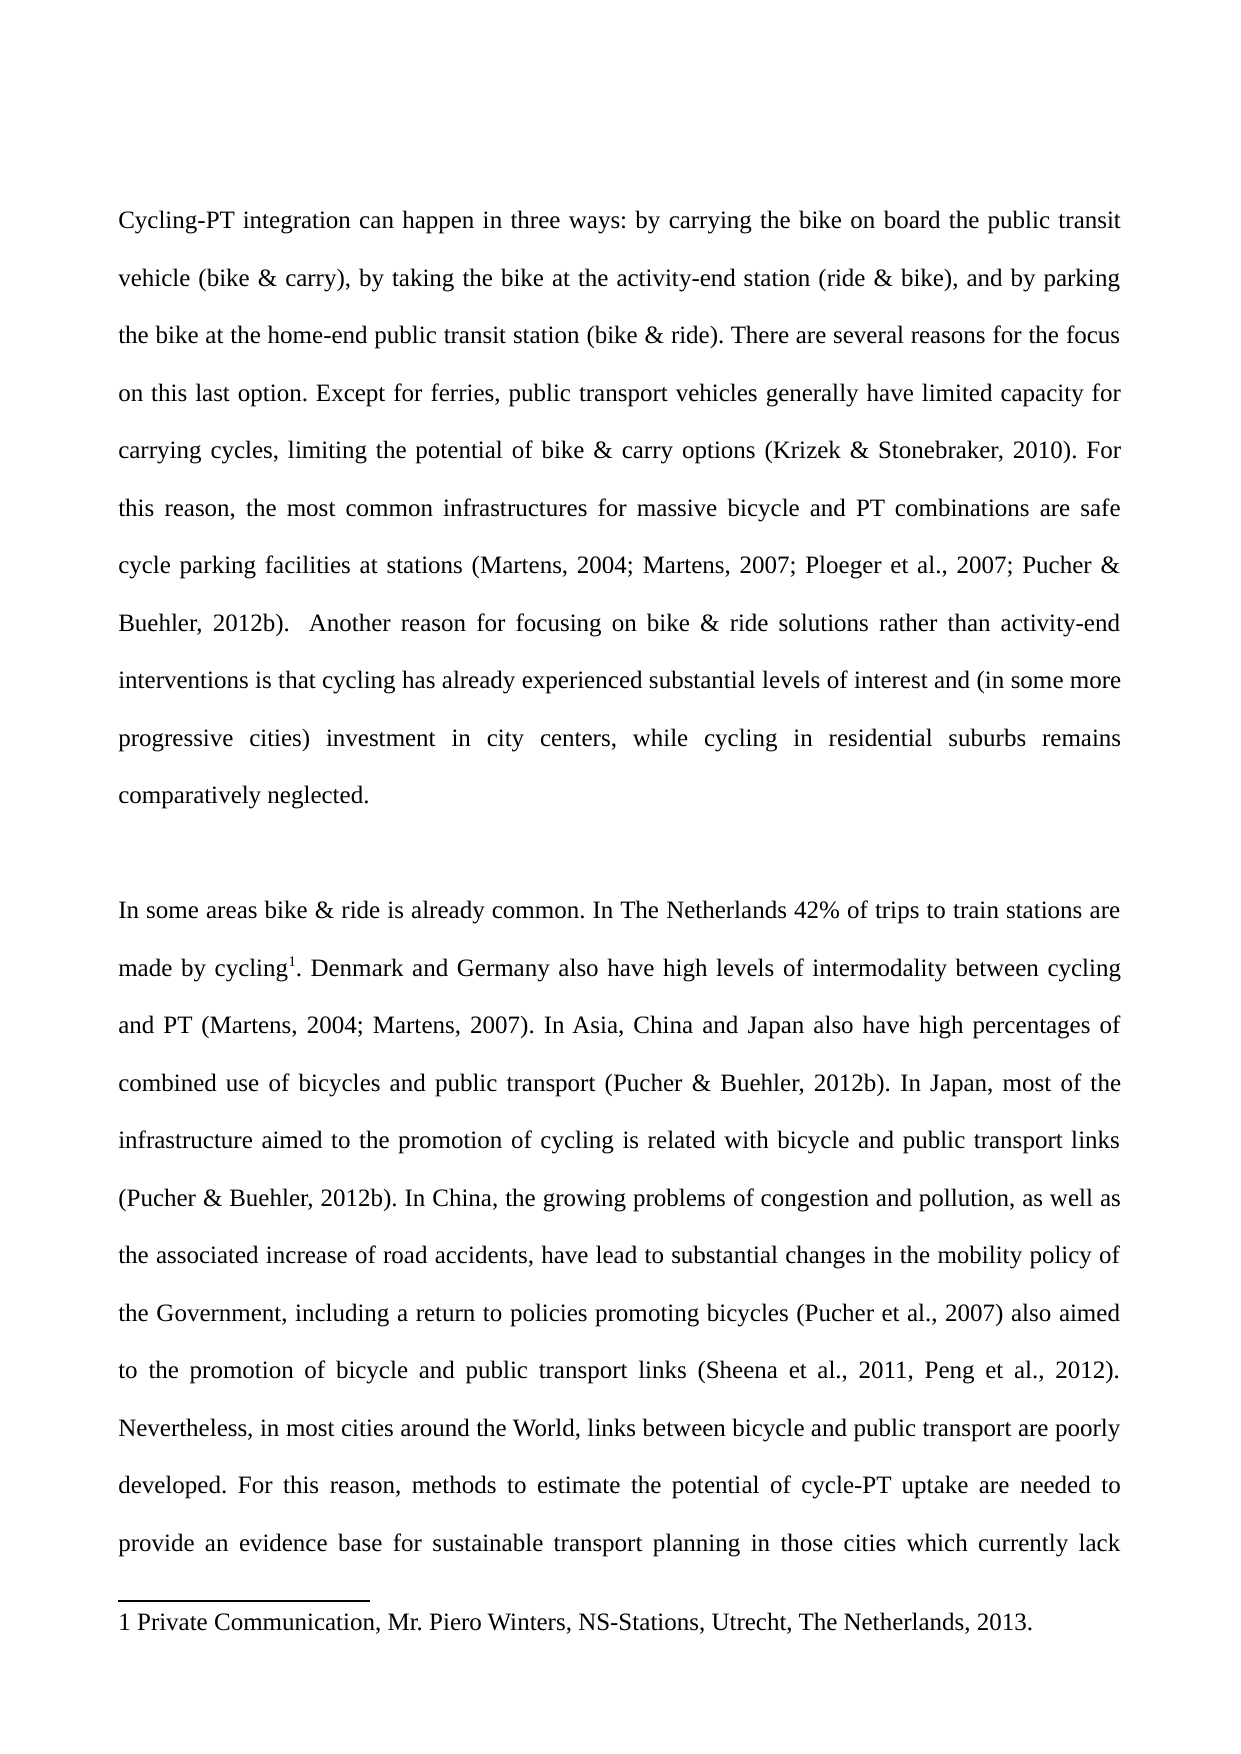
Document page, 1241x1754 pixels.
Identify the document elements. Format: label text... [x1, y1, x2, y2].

text In some areas bike & ride is already common. In The Netherlands 42% of trips to train stations are made by cycling. Denmark and Germany also have high levels of intermodality between cycling and PT (Martens, 2004; Martens, 2007). In Asia, China and Japan also have high percentages of combined use of bicycles and public transport (Pucher & Buehler, 2012b). In Japan, most of the infrastructure aimed to the promotion of cycling is related with bicycle and public transport links (Pucher & Buehler, 2012b). In China, the growing problems of congestion and pollution, as well as the associated increase of road accidents, have lead to substantial changes in the mobility policy of the Government, including a return to policies promoting bicycles (Pucher et al., 2007) also aimed to the promotion of bicycle and public transport links (Sheena et al., 2011, Peng et al., 2012). Nevertheless, in most cities around the World, links between bicycle and public transport are poorly developed. For this reason, methods to estimate the potential of cycle-PT uptake are needed to provide an evidence base for sustainable transport planning in those cities which currently lack [118, 895, 1122, 1556]
text Cycling-PT integration can happen in three ways: by carrying the bike on board the public transit vehicle (bike & carry), by taking the bike at the activity-end station (ride & bike), and by parking the bike at the home-end public transit station (bike & ride). There are several reasons for the focus on this last option. Except for ferries, public transport vehicles generally have limited capacity for carrying cycles, limiting the potential of bike & carry options (Krizek & Stonebraker, 2010). For this reason, the most common infrastructures for massive bicycle and PT combinations are safe cycle parking facilities at stations (Martens, 2004; Martens, 2007; Ploeger et al., 2007; Pucher & Buehler, 2012b). Another reason for focusing on bike & ride solutions rather than activity-end interventions is that cycling has already experienced substantial levels of interest and (in some more progressive cities) investment in city centers, while cycling in residential suburbs remains comparatively neglected. [118, 205, 1122, 809]
text Private Communication, Mr. Piero Winters, NS-Stations, Utrecht, The Netherlands, 2013. [118, 1607, 1122, 1636]
